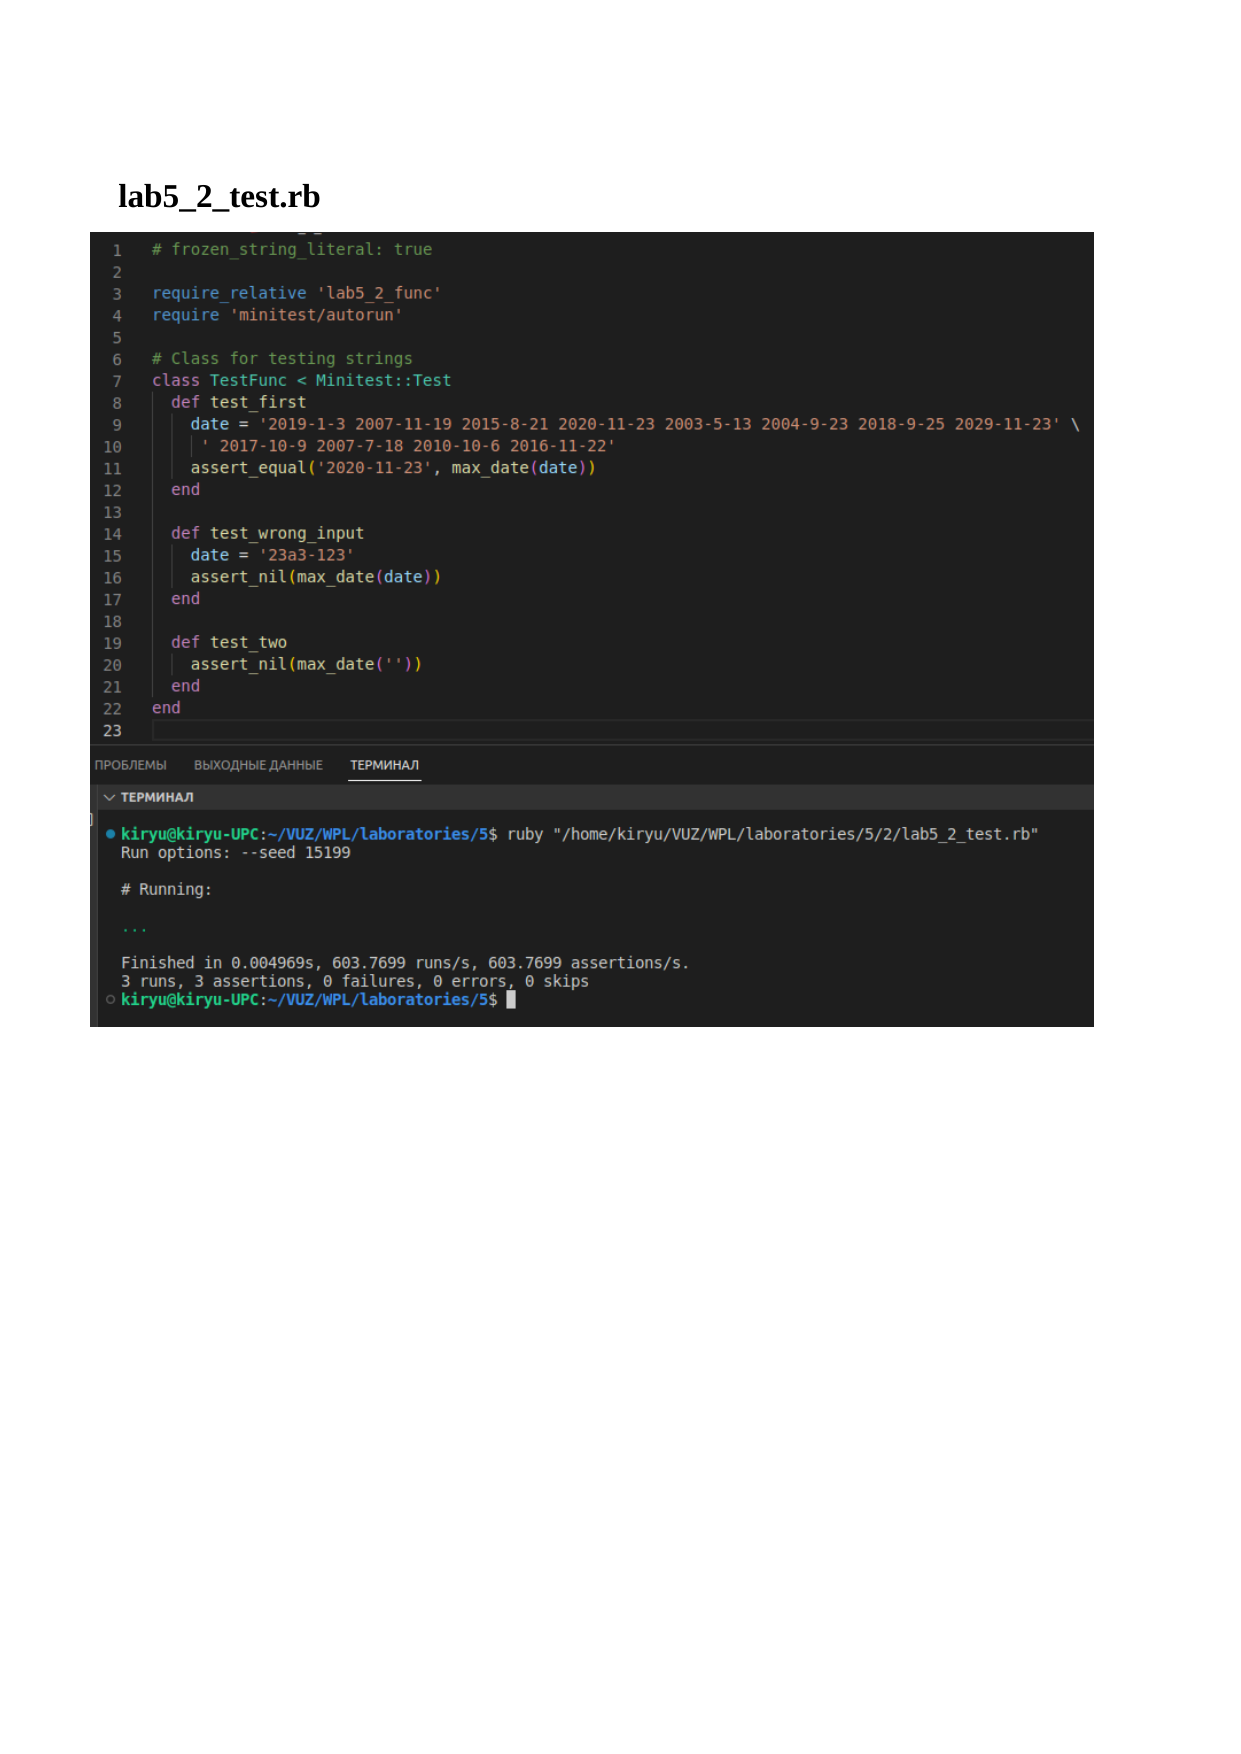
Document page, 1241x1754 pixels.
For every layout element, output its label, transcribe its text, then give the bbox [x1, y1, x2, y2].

text lab5_2_test.rb [118, 177, 1122, 215]
picture [90, 232, 1094, 1027]
